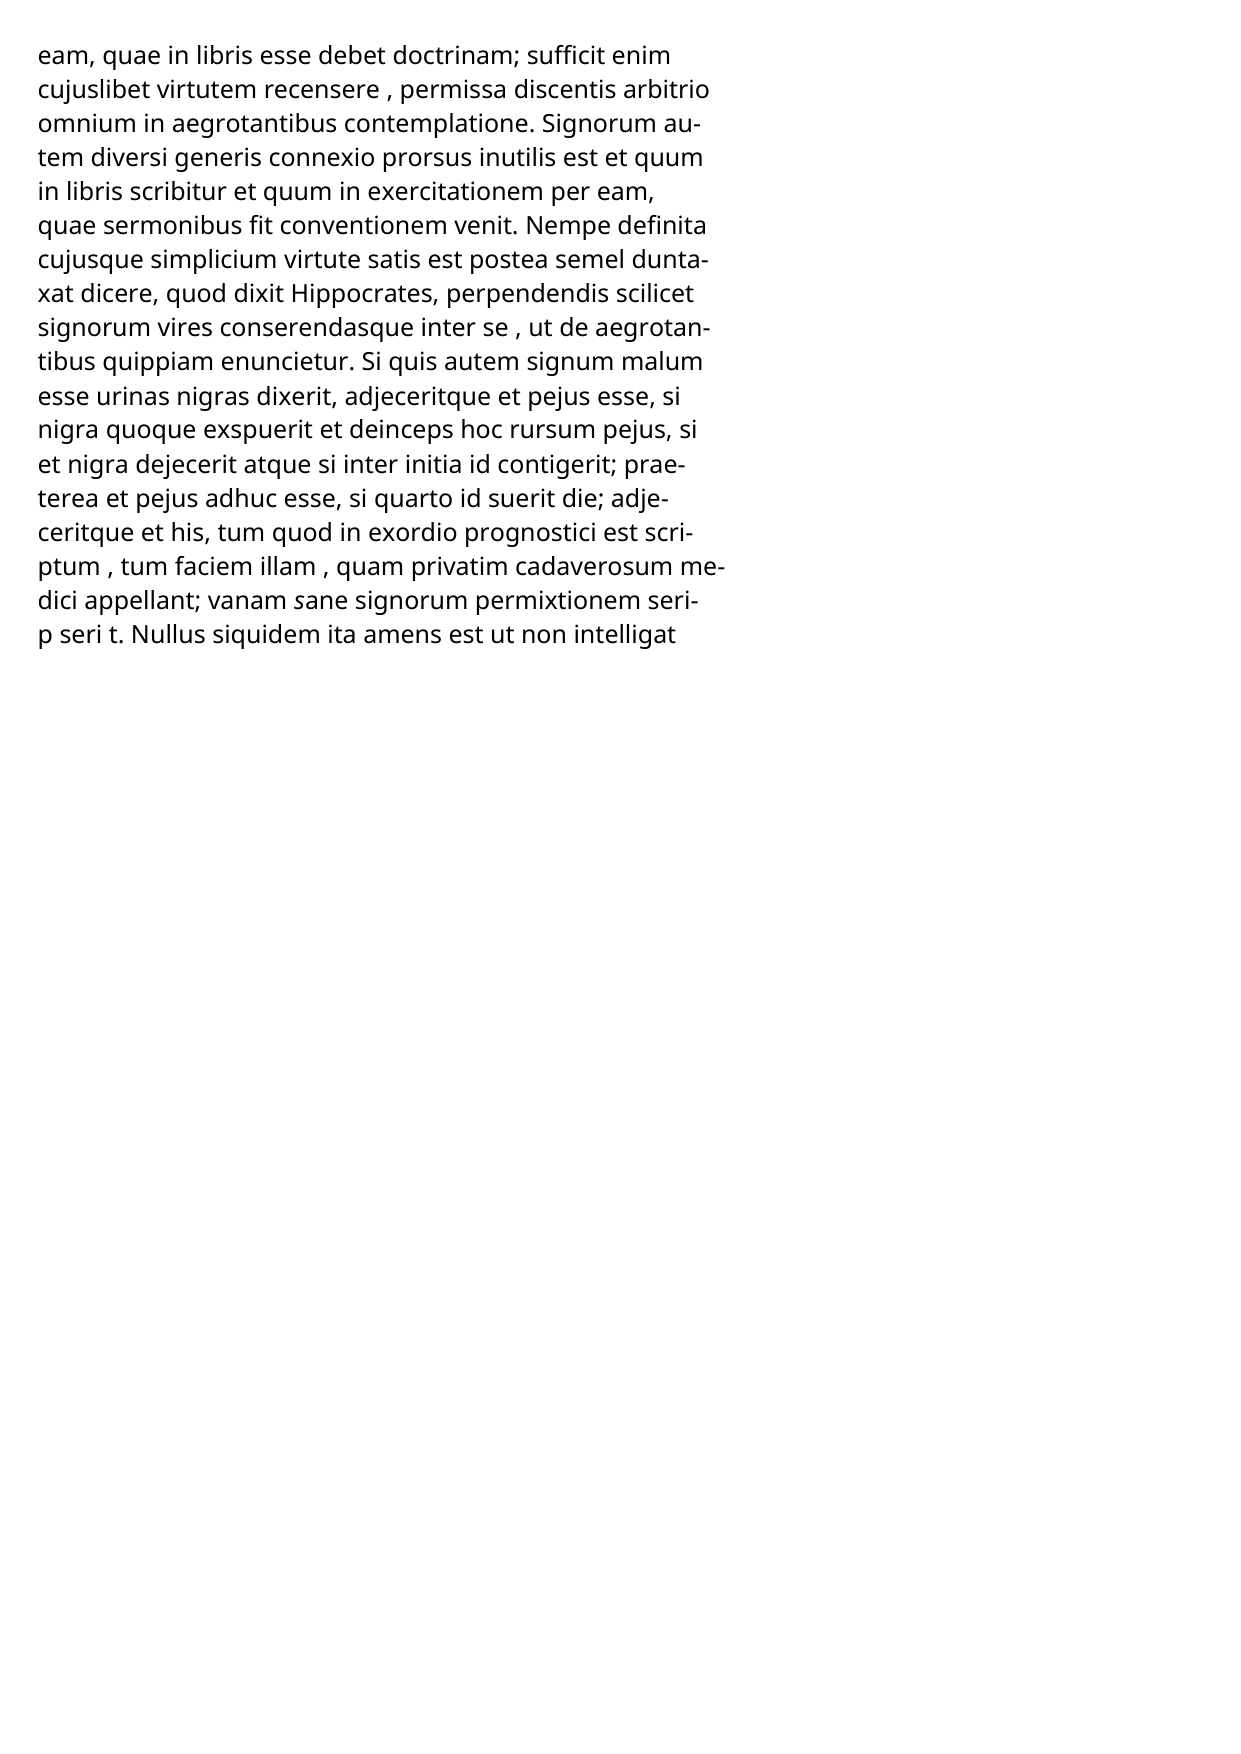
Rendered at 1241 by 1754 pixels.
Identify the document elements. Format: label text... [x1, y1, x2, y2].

text eam, quae in libris esse debet doctrinam; sufficit enim cujuslibet virtutem recensere , permissa discentis arbitrio omnium in aegrotantibus contemplatione. Signorum au- tem diversi generis connexio prorsus inutilis est et quum in libris scribitur et quum in exercitationem per eam, quae sermonibus fit conventionem venit. Nempe definita cujusque simplicium virtute satis est postea semel dunta- xat dicere, quod dixit Hippocrates, perpendendis scilicet signorum vires conserendasque inter se , ut de aegrotan- tibus quippiam enuncietur. Si quis autem signum malum esse urinas nigras dixerit, adjeceritque et pejus esse, si nigra quoque exspuerit et deinceps hoc rursum pejus, si et nigra dejecerit atque si inter initia id contigerit; prae- terea et pejus adhuc esse, si quarto id suerit die; adje- ceritque et his, tum quod in exordio prognostici est scri- ptum , tum faciem illam , quam privatim cadaverosum me- dici appellant; vanam sane signorum permixtionem seri- p seri t. Nullus siquidem ita amens est ut non intelligat [37, 37, 1203, 651]
